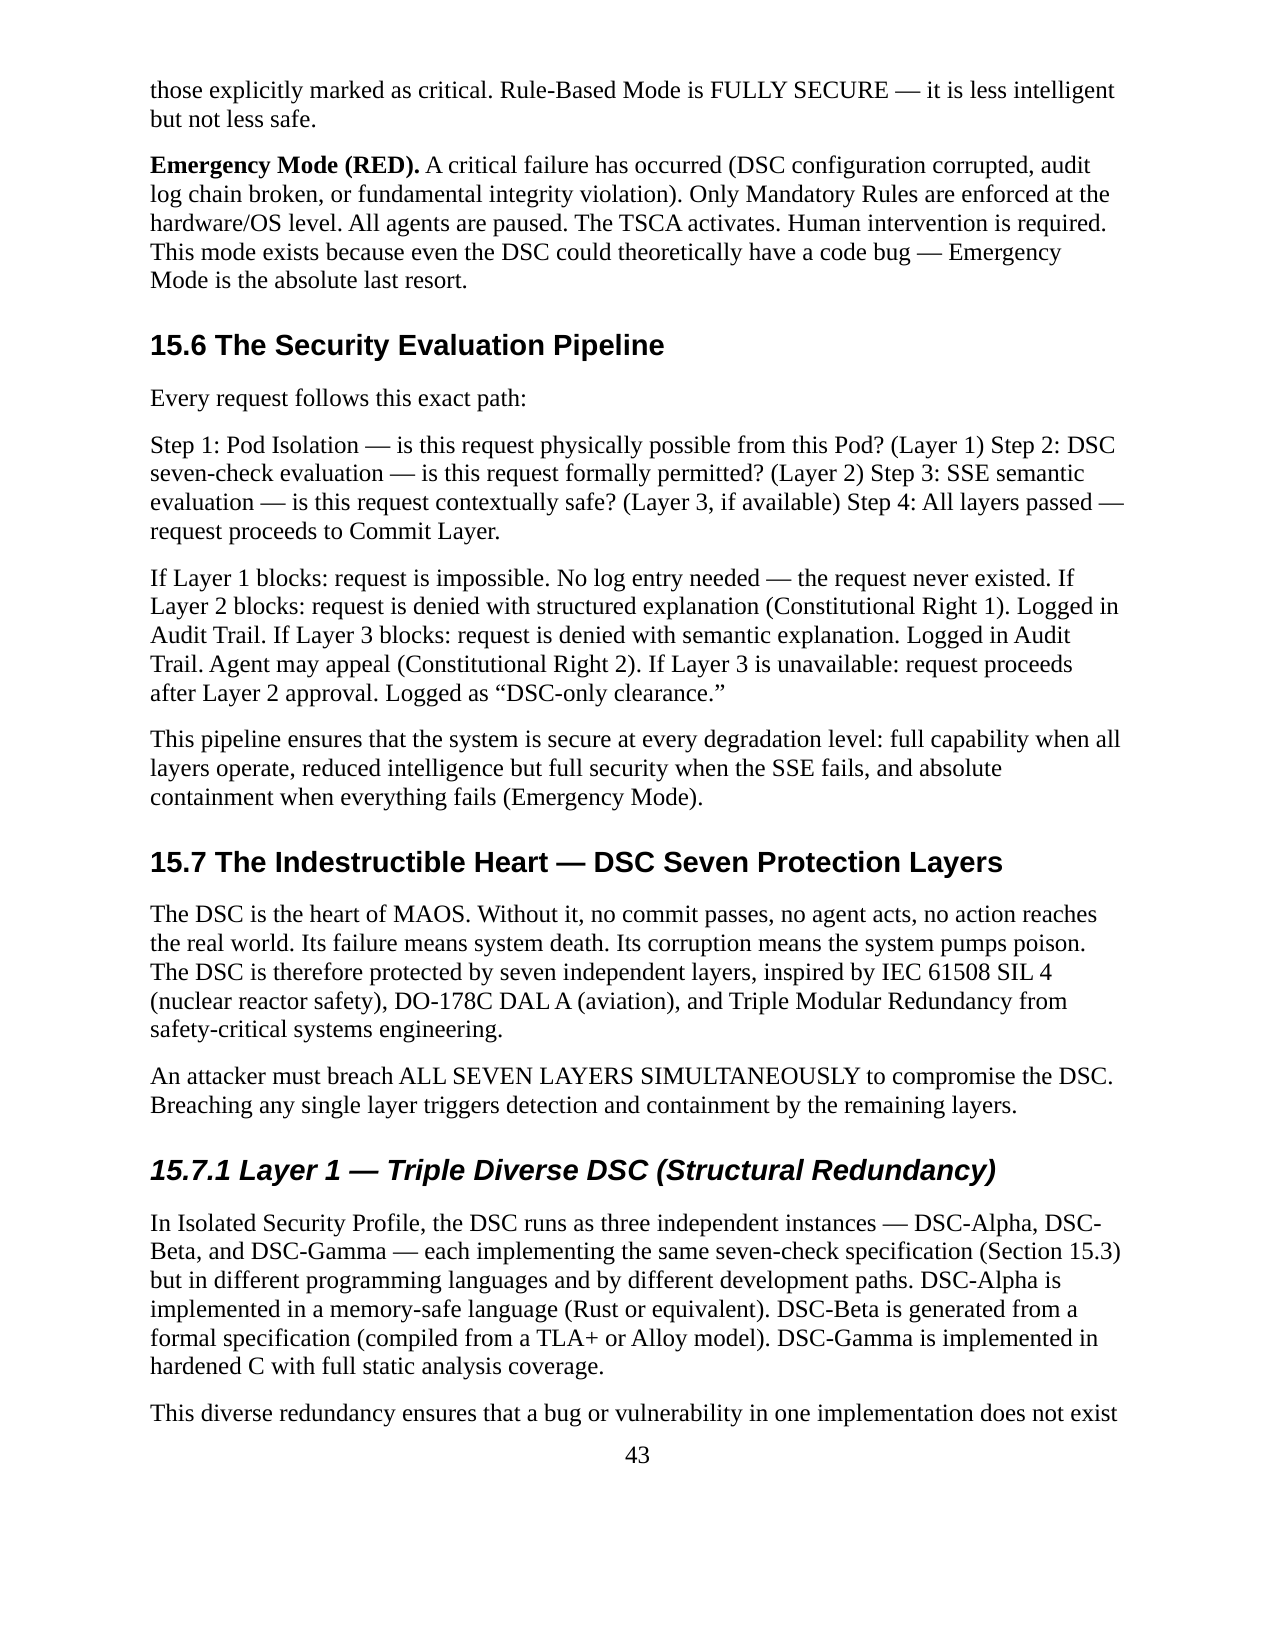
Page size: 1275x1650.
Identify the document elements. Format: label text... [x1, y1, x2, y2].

text This diverse redundancy ensures that a bug or vulnerability in one implementation does not exist [150, 1398, 1125, 1427]
text The DSC is the heart of MAOS. Without it, no commit passes, no agent acts, no action reaches the real world. Its failure means system death. Its corruption means the system pumps poison. The DSC is therefore protected by seven independent layers, inspired by IEC 61508 SIL 4 (nuclear reactor safety), DO-178C DAL A (aviation), and Triple Modular Redundancy from safety-critical systems engineering. [150, 899, 1125, 1043]
text Emergency Mode (RED). A critical failure has occurred (DSC configuration corrupted, audit log chain broken, or fundamental integrity violation). Only Mandatory Rules are enforced at the hardware/OS level. All agents are paused. The TSCA activates. Human intervention is required. This mode exists because even the DSC could theoretically have a code bug — Emergency Mode is the absolute last resort. [150, 150, 1125, 294]
subtitle 15.6 The Security Evaluation Pipeline [150, 328, 1125, 362]
text This pipeline ensures that the system is secure at every degradation level: full capability when all layers operate, reduced intelligence but full security when the SSE fails, and absolute containment when everything fails (Emergency Mode). [150, 724, 1125, 811]
text An attacker must breach ALL SEVEN LAYERS SIMULTANEOUSLY to compromise the DSC. Breaching any single layer triggers detection and containment by the remaining layers. [150, 1061, 1125, 1119]
subtitle 15.7 The Indestructible Heart — DSC Seven Protection Layers [150, 844, 1125, 878]
text In Isolated Security Profile, the DSC runs as three independent instances — DSC-Alpha, DSC-Beta, and DSC-Gamma — each implementing the same seven-check specification (Section 15.3) but in different programming languages and by different development paths. DSC-Alpha is implemented in a memory-safe language (Rust or equivalent). DSC-Beta is generated from a formal specification (compiled from a TLA+ or Alloy model). DSC-Gamma is implemented in hardened C with full static analysis coverage. [150, 1208, 1125, 1380]
text Step 1: Pod Isolation — is this request physically possible from this Pod? (Layer 1) Step 2: DSC seven-check evaluation — is this request formally permitted? (Layer 2) Step 3: SSE semantic evaluation — is this request contextually safe? (Layer 3, if available) Step 4: All layers passed — request proceeds to Commit Layer. [150, 430, 1125, 545]
text those explicitly marked as critical. Rule-Based Mode is FULLY SECURE — it is less intelligent but not less safe. [150, 75, 1125, 132]
text If Layer 1 blocks: request is impossible. No log entry needed — the request never existed. If Layer 2 blocks: request is denied with structured explanation (Constitutional Right 1). Logged in Audit Trail. If Layer 3 blocks: request is denied with semantic explanation. Logged in Audit Trail. Agent may appeal (Constitutional Right 2). If Layer 3 is unavailable: request proceeds after Layer 2 approval. Logged as “DSC-only clearance.” [150, 563, 1125, 706]
text Every request follows this exact path: [150, 383, 1125, 412]
subtitle 15.7.1 Layer 1 — Triple Diverse DSC (Structural Redundancy) [150, 1153, 1125, 1186]
